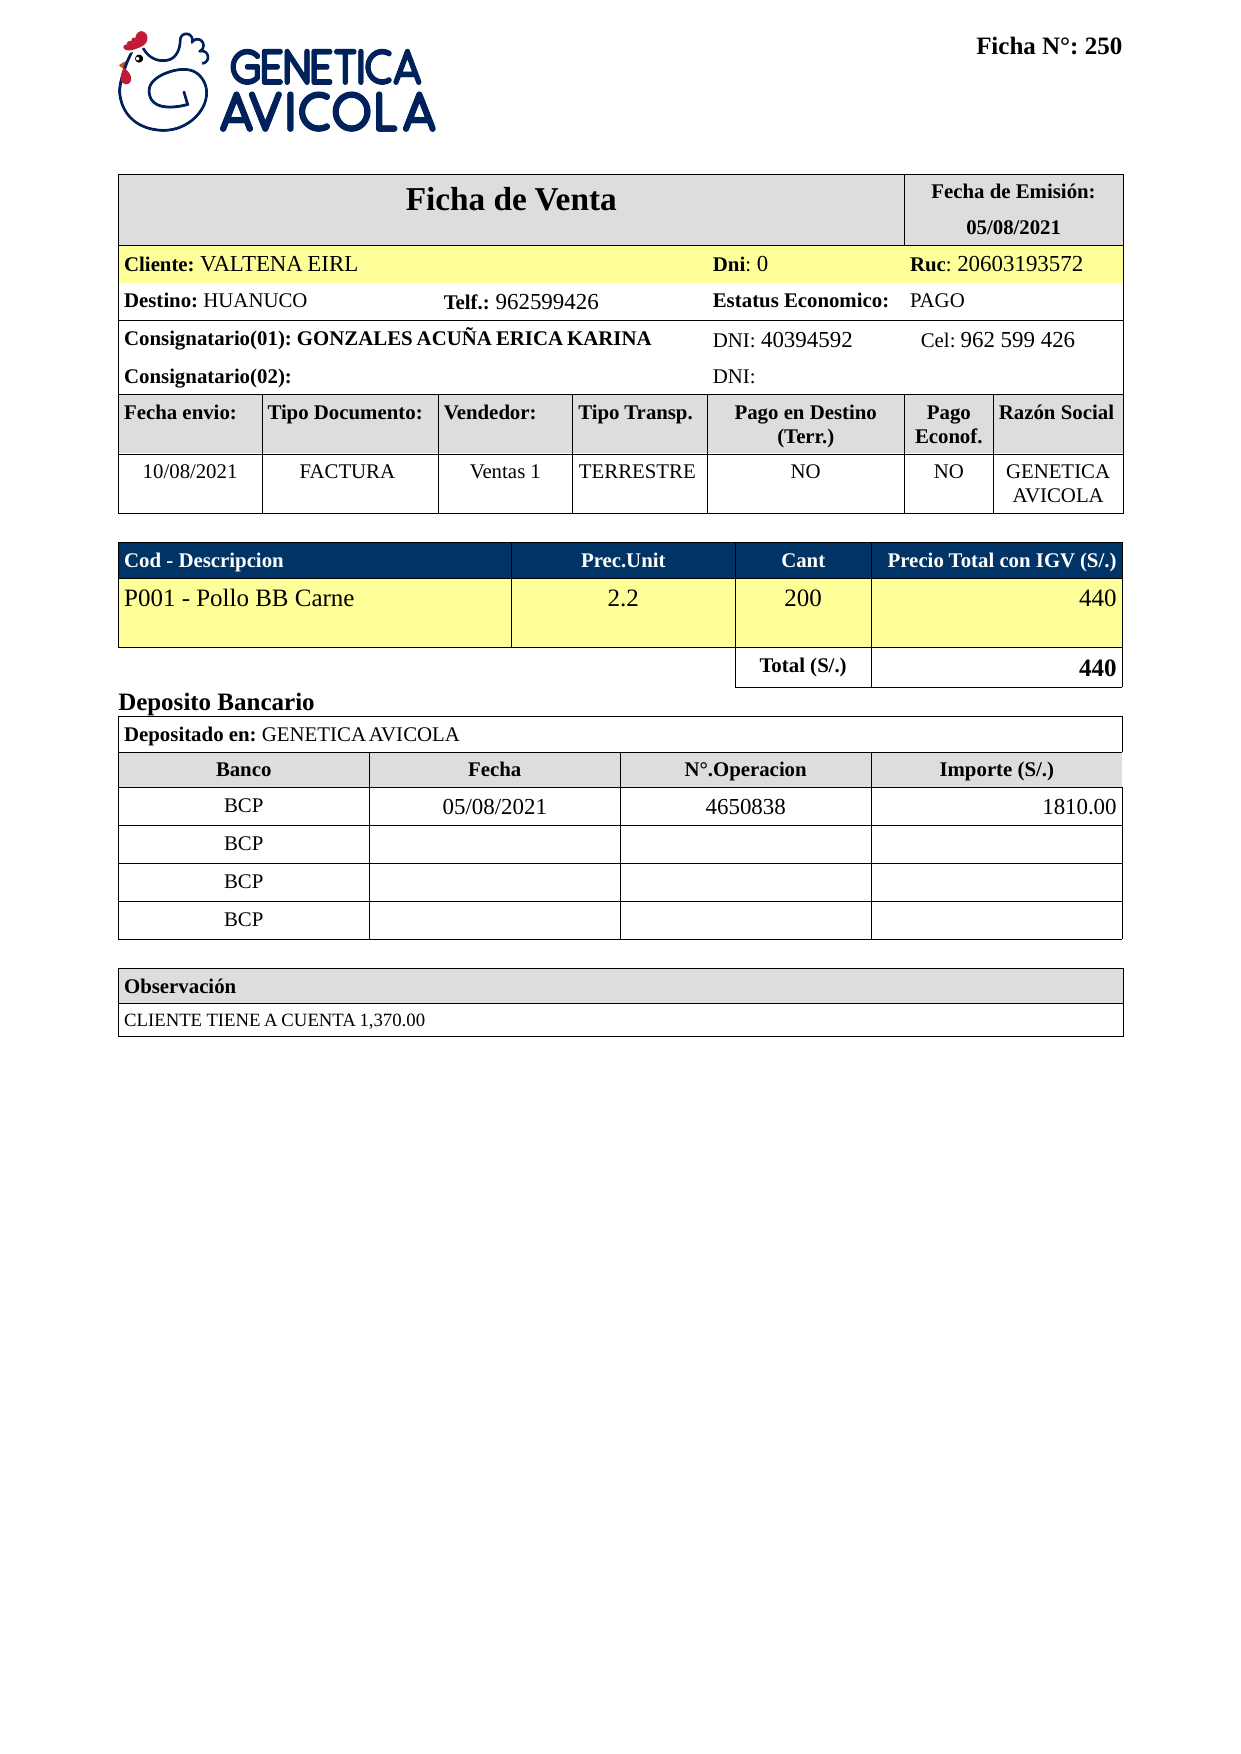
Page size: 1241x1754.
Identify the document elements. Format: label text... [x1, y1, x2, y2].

table_cell BCP [119, 864, 369, 901]
table_cell Fecha [370, 753, 620, 787]
table_cell Cliente: VALTENA EIRL [119, 246, 707, 283]
table_cell Estatus Economico: [707, 283, 904, 320]
table_cell Total (S/.) [736, 648, 871, 687]
table_cell PAGO [904, 283, 1123, 320]
table_cell 440 [872, 648, 1122, 687]
table_cell [511, 648, 735, 687]
table_cell 4650838 [621, 788, 871, 825]
table_cell [621, 864, 871, 901]
table_header Observación [119, 969, 1123, 1003]
table_cell Ventas 1 [439, 455, 572, 513]
table_cell [370, 864, 620, 901]
table_header Precio Total con IGV (S/.) [872, 543, 1122, 578]
picture [118, 31, 436, 132]
table_cell [370, 902, 620, 939]
table_cell [118, 648, 511, 687]
table_cell Tipo Transp. [573, 395, 707, 453]
table_cell TERRESTRE [573, 455, 707, 513]
text Deposito Bancario [118, 687, 1122, 716]
table_header Depositado en: GENETICA AVICOLA [119, 717, 1122, 752]
table_header Fecha de Emisión: [905, 175, 1123, 209]
table_cell BCP [119, 902, 369, 939]
table_cell Tipo Documento: [263, 395, 438, 453]
table_cell FACTURA [263, 455, 438, 513]
table_cell [621, 826, 871, 863]
table_cell [370, 826, 620, 863]
table_header Cant [736, 543, 871, 578]
table_cell 05/08/2021 [905, 209, 1123, 245]
table_cell P001 - Pollo BB Carne [119, 579, 511, 647]
table_cell DNI: 40394592 [707, 321, 915, 358]
table_cell Pago Econof. [905, 395, 993, 453]
table_cell BCP [119, 788, 369, 825]
table_cell GENETICA AVICOLA [994, 455, 1123, 513]
table_cell NO [708, 455, 904, 513]
table_cell Telf.: 962599426 [438, 283, 707, 320]
table_cell NO [905, 455, 993, 513]
table_cell DNI: [707, 358, 1123, 394]
table_cell Consignatario(01): GONZALES ACUÑA ERICA KARINA [119, 321, 707, 358]
table_cell [621, 902, 871, 939]
table_cell 2.2 [512, 579, 735, 647]
table_header Cod - Descripcion [119, 543, 511, 578]
table_cell 440 [872, 579, 1122, 647]
table_cell Fecha envio: [119, 395, 262, 453]
table_cell Ruc: 20603193572 [904, 246, 1123, 283]
table_cell [872, 864, 1122, 901]
table_cell 200 [736, 579, 871, 647]
table_cell Dni: 0 [707, 246, 904, 283]
table_cell 10/08/2021 [119, 455, 262, 513]
table_header Prec.Unit [512, 543, 735, 578]
table_cell Banco [119, 753, 369, 787]
table_cell Vendedor: [439, 395, 572, 453]
table_cell N°.Operacion [621, 753, 871, 787]
table_cell 05/08/2021 [370, 788, 620, 825]
table_cell [872, 826, 1122, 863]
table_cell Destino: HUANUCO [119, 283, 438, 320]
table_cell Razón Social [994, 395, 1123, 453]
table_cell [872, 902, 1122, 939]
table_cell CLIENTE TIENE A CUENTA 1,370.00 [119, 1004, 1123, 1036]
table_header Ficha de Venta [119, 175, 904, 245]
table_cell 1810.00 [872, 788, 1122, 825]
table_cell Importe (S/.) [872, 753, 1122, 787]
table_cell Cel: 962 599 426 [915, 321, 1123, 358]
table_cell Consignatario(02): [119, 358, 707, 394]
table_cell BCP [119, 826, 369, 863]
table_cell Pago en Destino (Terr.) [708, 395, 904, 453]
